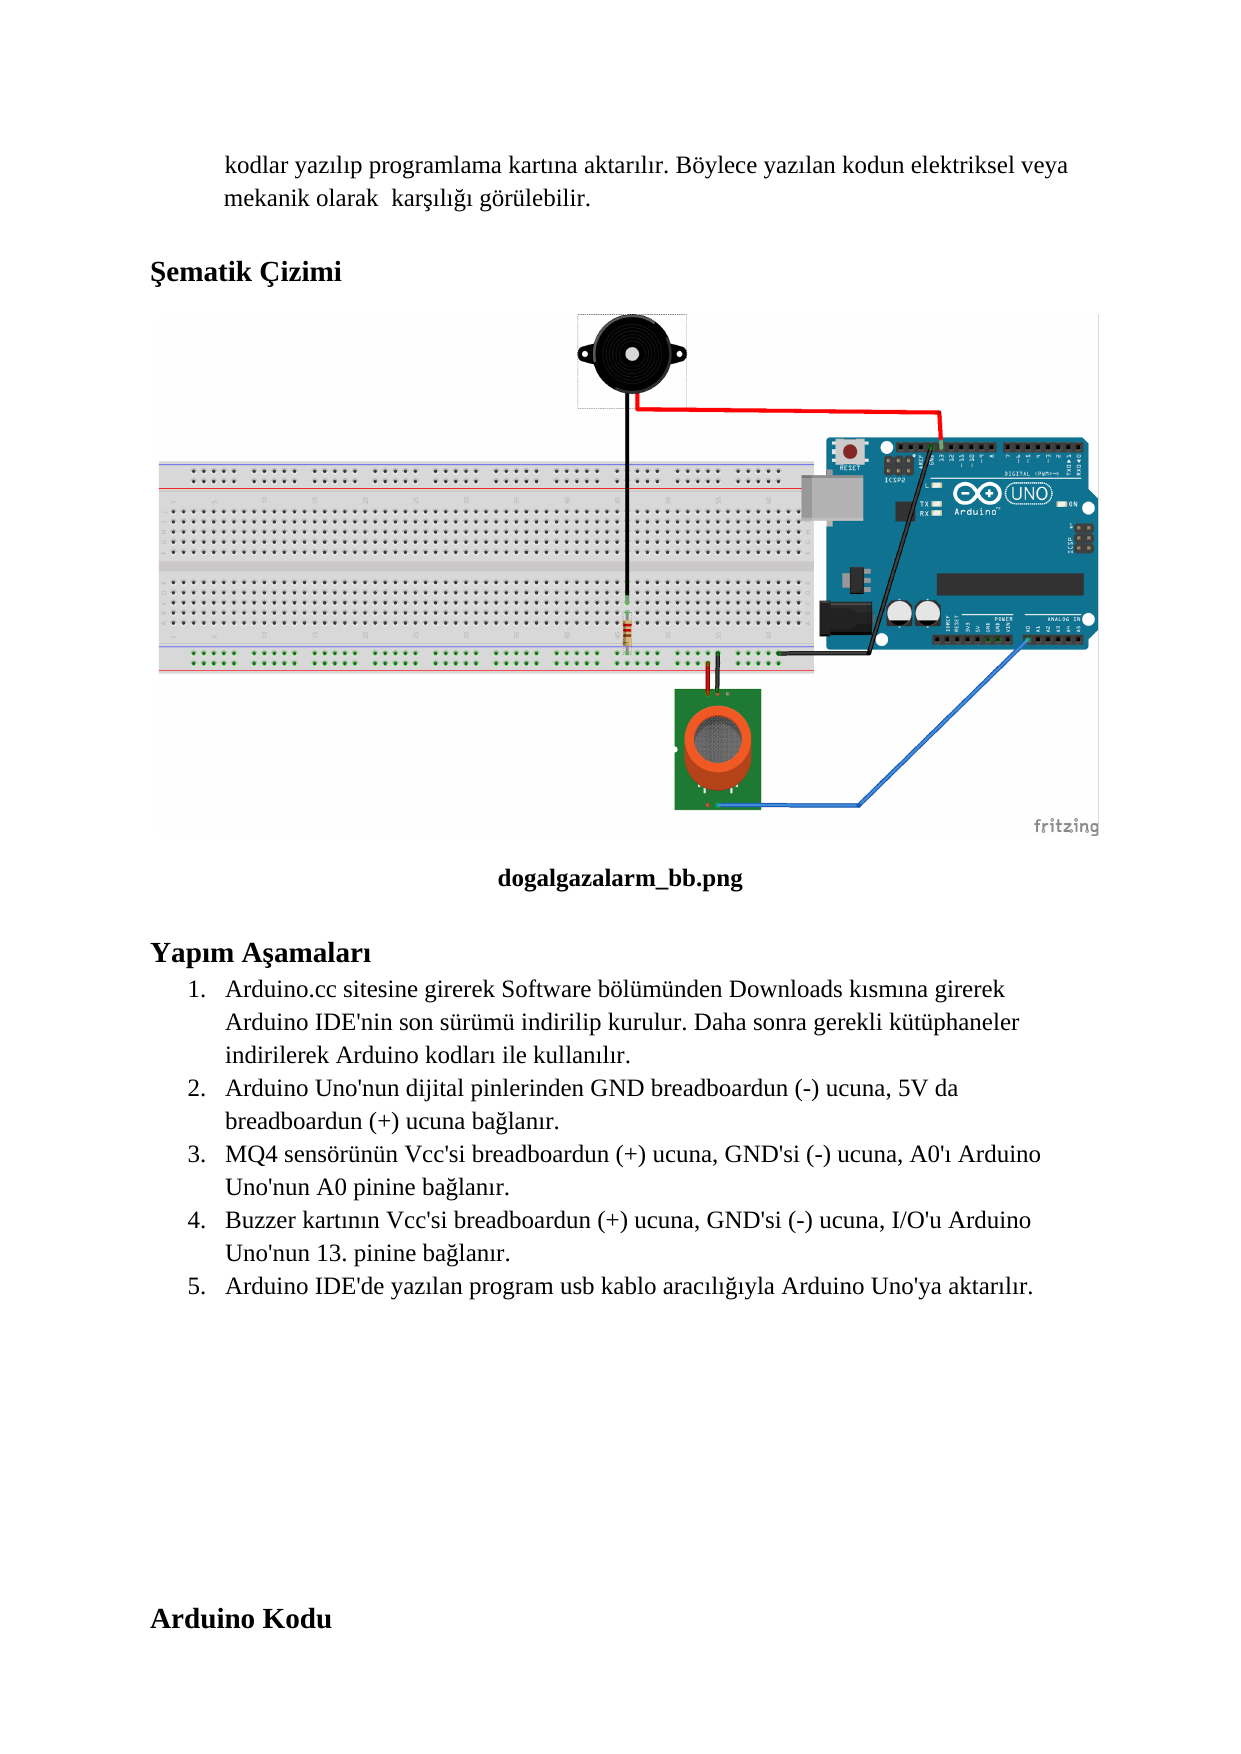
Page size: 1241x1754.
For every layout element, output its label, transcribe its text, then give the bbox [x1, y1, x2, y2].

text A. kodlar yazılıp programlama kartına aktarılır. Böylece yazılan kodun elektriksel veya a. mekanik olarak karşılığı görülebilir. [150, 150, 1090, 212]
list Buzzer kartının Vcc'si breadboardun (+) ucuna, GND'si (-) ucuna, I/O'u Arduino Uno'nun 13. pinine bağlanır. [187, 1205, 1090, 1267]
list Arduino IDE'de yazılan program usb kablo aracılığıyla Arduino Uno'ya aktarılır. [187, 1271, 1090, 1299]
list Arduino.cc sitesine girerek Software bölümünden Downloads kısmına girerek Arduino IDE'nin son sürümü indirilip kurulur. Daha sonra gerekli kütüphaneler indirilerek Arduino kodları ile kullanılır. [187, 974, 1090, 1068]
list MQ4 sensörünün Vcc'si breadboardun (+) ucuna, GND'si (-) ucuna, A0'ı Arduino Uno'nun A0 pinine bağlanır. [187, 1139, 1090, 1201]
list Arduino Uno'nun dijital pinlerinden GND breadboardun (-) ucuna, 5V da breadboardun (+) ucuna bağlanır. [187, 1073, 1090, 1134]
text Arduino Kodu [150, 1601, 1090, 1634]
text Şematik Çizimi [150, 254, 1090, 288]
text dogalgazalarm_bb.png [150, 293, 1090, 892]
picture [158, 314, 1099, 836]
text Yapım Aşamaları [150, 935, 1090, 969]
